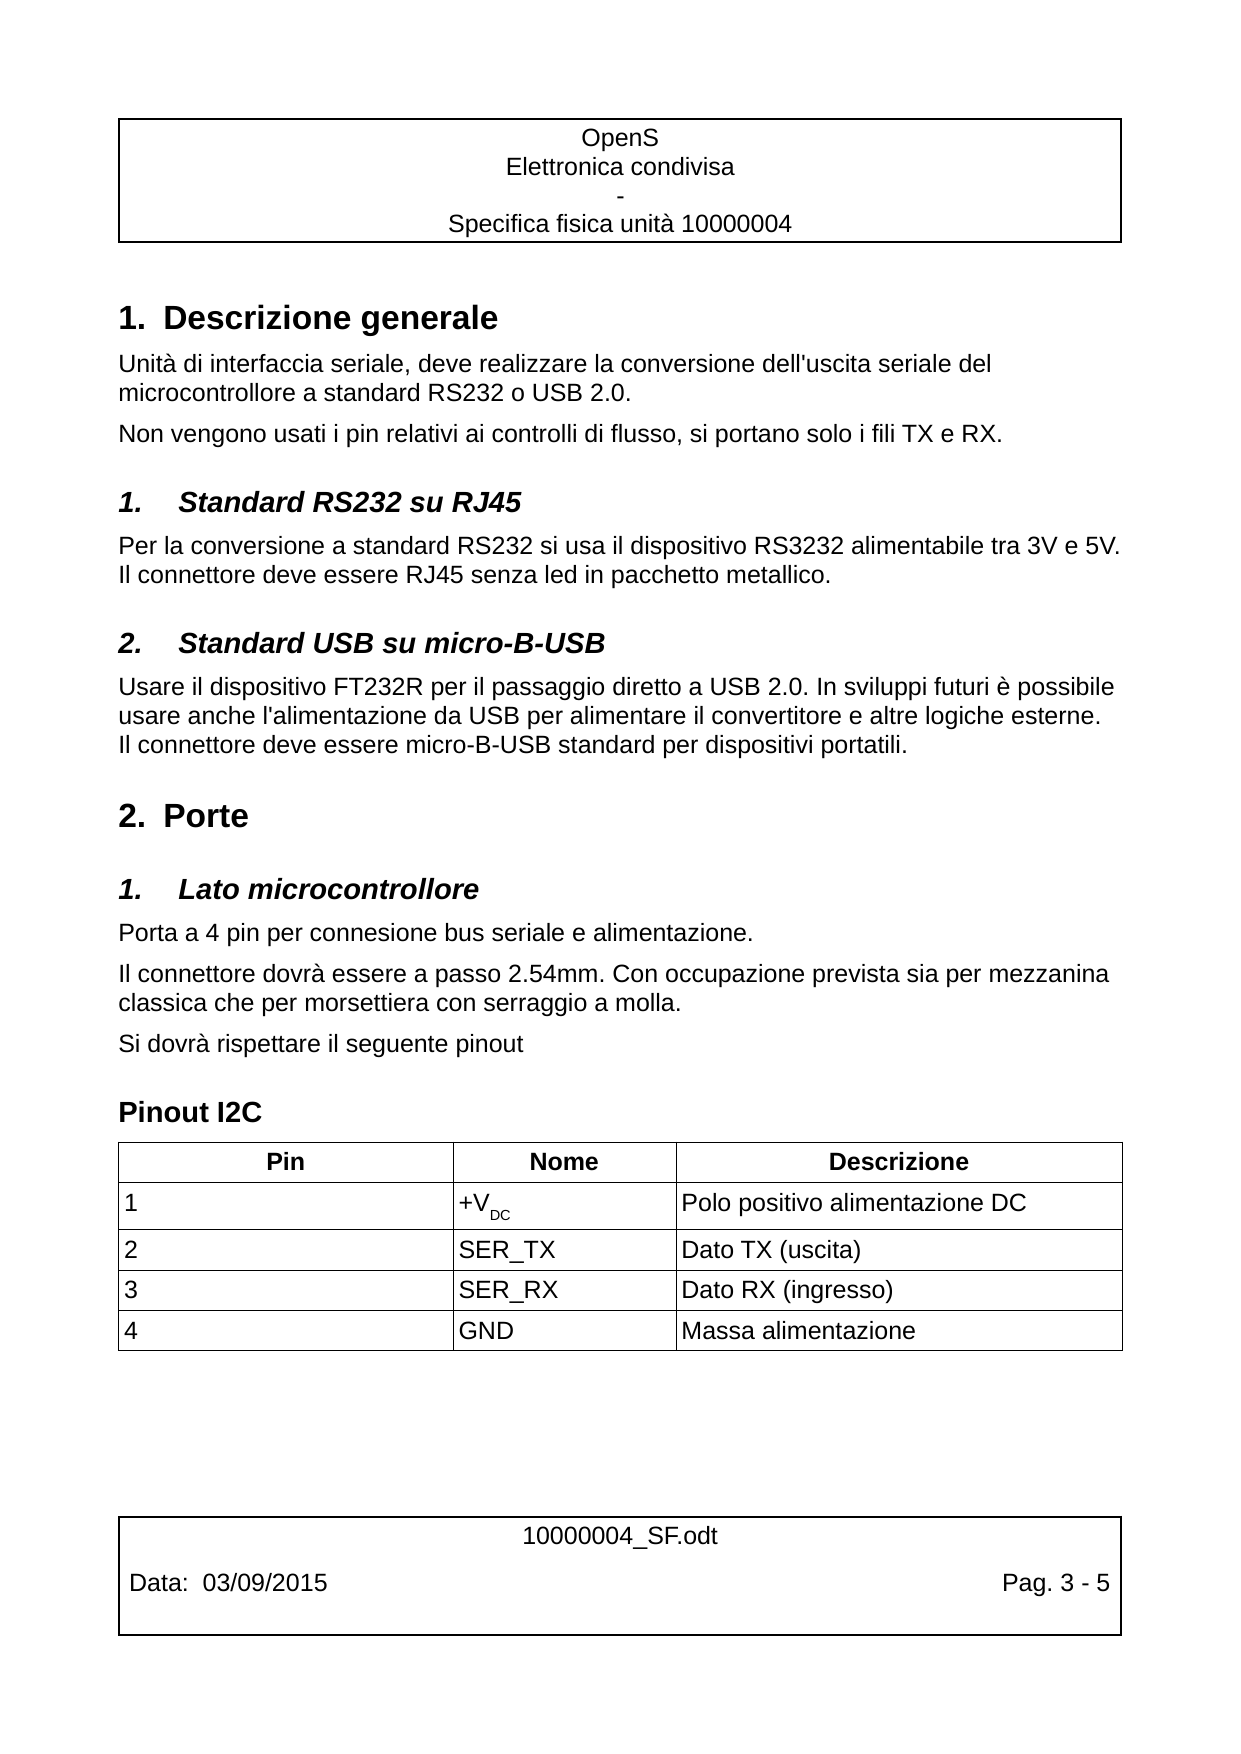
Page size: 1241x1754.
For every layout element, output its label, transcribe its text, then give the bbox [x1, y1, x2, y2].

table_cell 2 [119, 1230, 453, 1270]
text Si dovrà rispettare il seguente pinout [118, 1029, 1122, 1058]
table_cell Dato RX (ingresso) [677, 1271, 1122, 1310]
table_header Nome [454, 1143, 676, 1182]
table_cell GND [454, 1311, 676, 1350]
table_header Descrizione [677, 1143, 1122, 1182]
table_cell SER_TX [454, 1230, 676, 1270]
table_cell 4 [119, 1311, 453, 1350]
subtitle Standard USB su micro-B-USB [118, 626, 1122, 659]
table_cell 3 [119, 1271, 453, 1310]
table_cell Dato TX (uscita) [677, 1230, 1122, 1270]
table_cell Massa alimentazione [677, 1311, 1122, 1350]
text Porta a 4 pin per connesione bus seriale e alimentazione. [118, 918, 1122, 947]
subtitle Standard RS232 su RJ45 [118, 485, 1122, 518]
table_header Pin [119, 1143, 453, 1182]
subtitle Descrizione generale [118, 298, 1122, 336]
subtitle Pinout I2C [118, 1096, 1122, 1129]
text Unità di interfaccia seriale, deve realizzare la conversione dell'uscita seriale del microcontrollore a standard RS232 o USB 2.0. [118, 349, 1122, 406]
table_cell SER_RX [454, 1271, 676, 1310]
text Il connettore dovrà essere a passo 2.54mm. Con occupazione prevista sia per mezzanina classica che per morsettiera con serraggio a molla. [118, 959, 1122, 1017]
subtitle Porte [118, 796, 1122, 834]
text Per la conversione a standard RS232 si usa il dispositivo RS3232 alimentabile tra 3V e 5V. Il connettore deve essere RJ45 senza led in pacchetto metallico. [118, 531, 1122, 588]
text Usare il dispositivo FT232R per il passaggio diretto a USB 2.0. In sviluppi futuri è possibile usare anche l'alimentazione da USB per alimentare il convertitore e altre logiche esterne. Il connettore deve essere micro-B-USB standard per dispositivi portatili. [118, 672, 1122, 758]
table_cell Polo positivo alimentazione DC [677, 1183, 1122, 1229]
table_cell +VDC [454, 1183, 676, 1229]
text Non vengono usati i pin relativi ai controlli di flusso, si portano solo i fili TX e RX. [118, 419, 1122, 447]
table_cell 1 [119, 1183, 453, 1229]
subtitle Lato microcontrollore [118, 872, 1122, 906]
